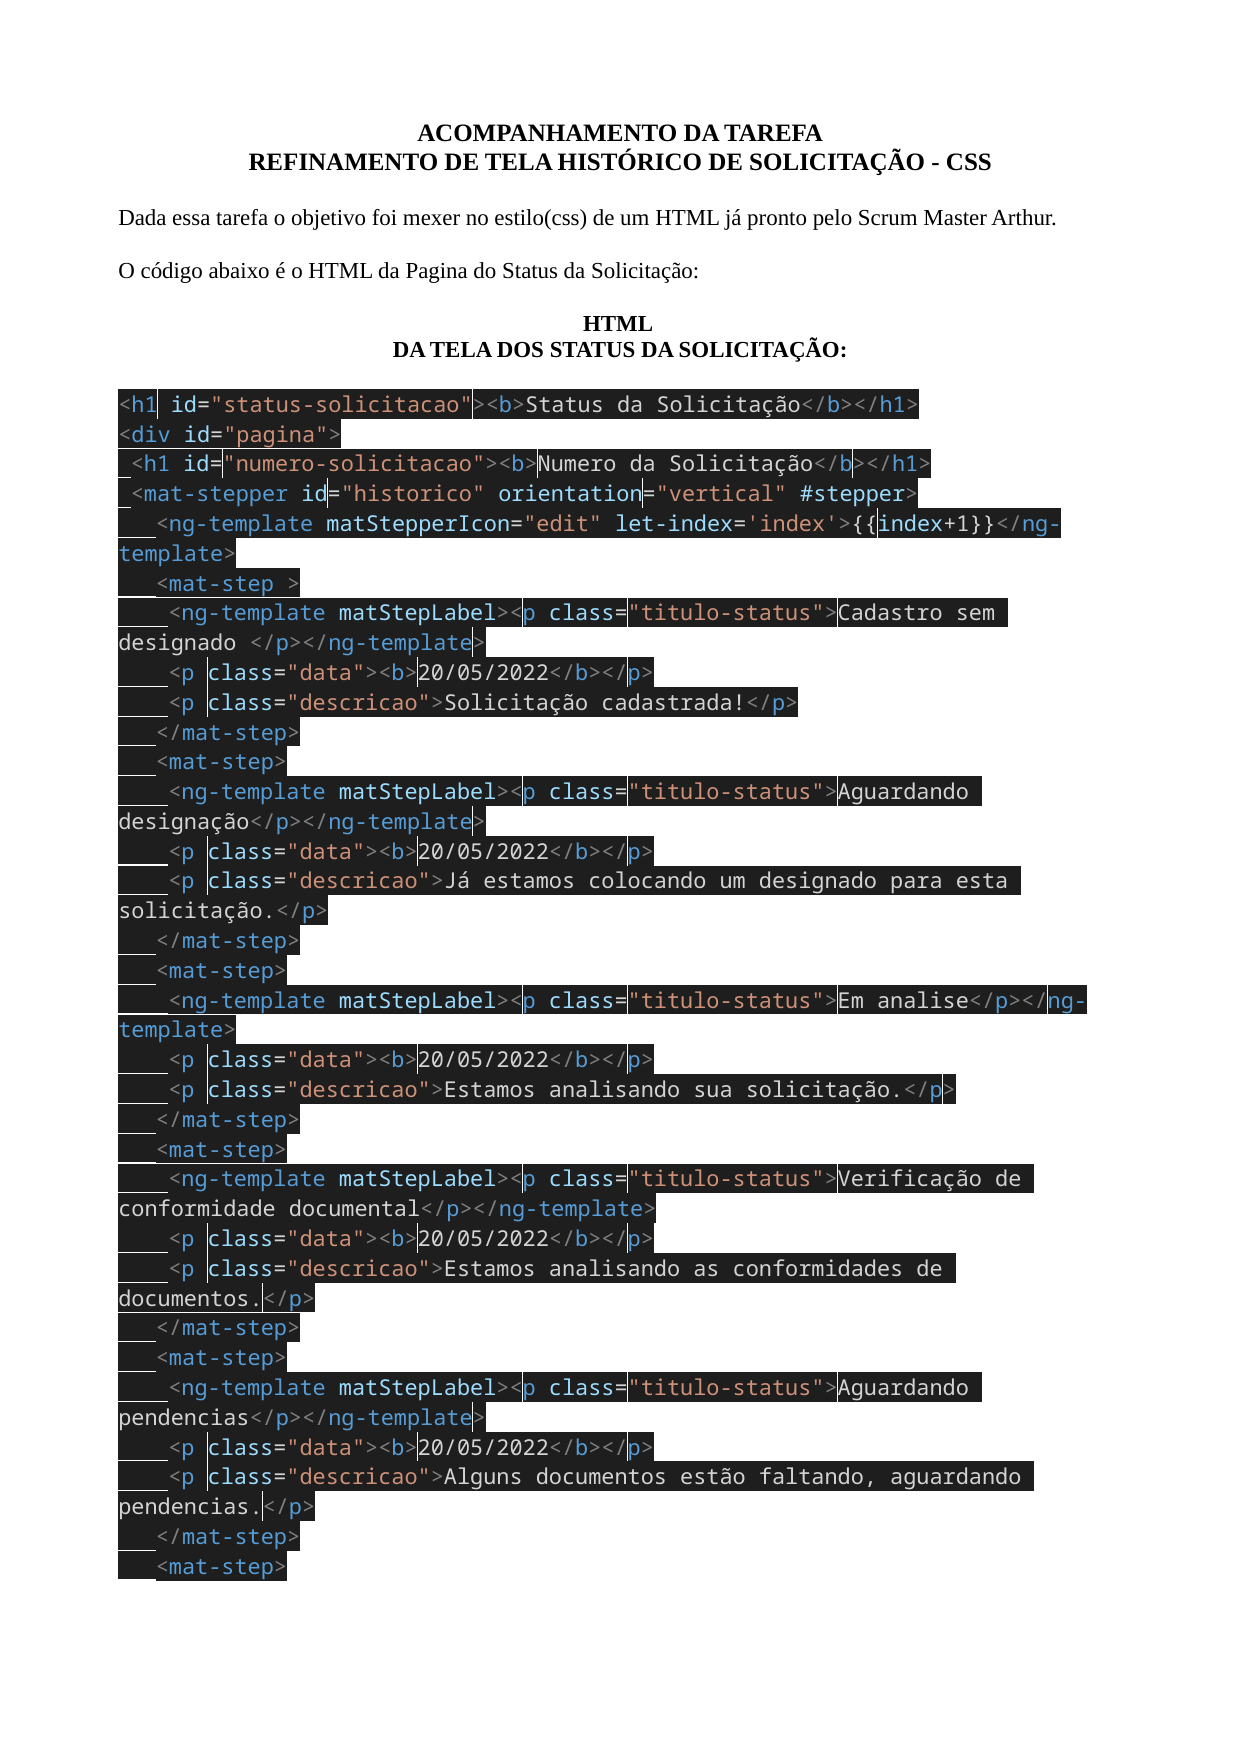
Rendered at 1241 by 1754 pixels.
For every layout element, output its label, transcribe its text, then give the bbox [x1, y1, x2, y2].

text <h1 id="numero-solicitacao"><b>Numero da Solicitação</b></h1> [118, 448, 1122, 478]
text <p class="descricao">Solicitação cadastrada!</p> [118, 687, 1122, 717]
text <ng-template matStepLabel><p class="titulo-status">Aguardando pendencias</p></ng-template> [118, 1372, 1122, 1432]
text DA TELA DOS STATUS DA SOLICITAÇÃO: [118, 336, 1122, 362]
text <h1 id="status-solicitacao"><b>Status da Solicitação</b></h1> [118, 389, 1122, 419]
text <p class="data"><b>20/05/2022</b></p> [118, 1223, 1122, 1253]
text <mat-step> [118, 1551, 1122, 1581]
text Dada essa tarefa o objetivo foi mexer no estilo(css) de um HTML já pronto pelo Scrum Master Arthur. [118, 204, 1122, 231]
text <mat-step> [118, 1342, 1122, 1372]
text <p class="data"><b>20/05/2022</b></p> [118, 657, 1122, 687]
text <mat-step > [118, 568, 1122, 597]
text <ng-template matStepLabel><p class="titulo-status">Em analise</p></ng-template> [118, 985, 1122, 1044]
text <p class="descricao">Já estamos colocando um designado para esta solicitação.</p> [118, 866, 1122, 925]
text </mat-step> [118, 925, 1122, 955]
text ACOMPANHAMENTO DA TAREFA [118, 118, 1122, 147]
text <ng-template matStepLabel><p class="titulo-status">Verificação de conformidade documental</p></ng-template> [118, 1163, 1122, 1223]
text <p class="data"><b>20/05/2022</b></p> [118, 836, 1122, 866]
text </mat-step> [118, 1104, 1122, 1134]
text </mat-step> [118, 717, 1122, 746]
text <div id="pagina"> [118, 419, 1122, 448]
text <p class="descricao">Estamos analisando sua solicitação.</p> [118, 1074, 1122, 1104]
text <p class="descricao">Alguns documentos estão faltando, aguardando pendencias.</p> [118, 1461, 1122, 1521]
text <ng-template matStepperIcon="edit" let-index='index'>{{index+1}}</ng-template> [118, 508, 1122, 568]
text <mat-step> [118, 1134, 1122, 1163]
text REFINAMENTO DE TELA HISTÓRICO DE SOLICITAÇÃO - CSS [118, 147, 1122, 176]
text </mat-step> [118, 1312, 1122, 1342]
text </mat-step> [118, 1521, 1122, 1551]
text <mat-step> [118, 955, 1122, 985]
text <p class="descricao">Estamos analisando as conformidades de documentos.</p> [118, 1253, 1122, 1312]
text <mat-step> [118, 746, 1122, 776]
text <p class="data"><b>20/05/2022</b></p> [118, 1432, 1122, 1461]
text HTML [118, 310, 1122, 336]
text <ng-template matStepLabel><p class="titulo-status">Aguardando designação</p></ng-template> [118, 776, 1122, 836]
text <p class="data"><b>20/05/2022</b></p> [118, 1044, 1122, 1074]
text <ng-template matStepLabel><p class="titulo-status">Cadastro sem designado </p></ng-template> [118, 597, 1122, 657]
text <mat-stepper id="historico" orientation="vertical" #stepper> [118, 478, 1122, 508]
text O código abaixo é o HTML da Pagina do Status da Solicitação: [118, 257, 1122, 283]
